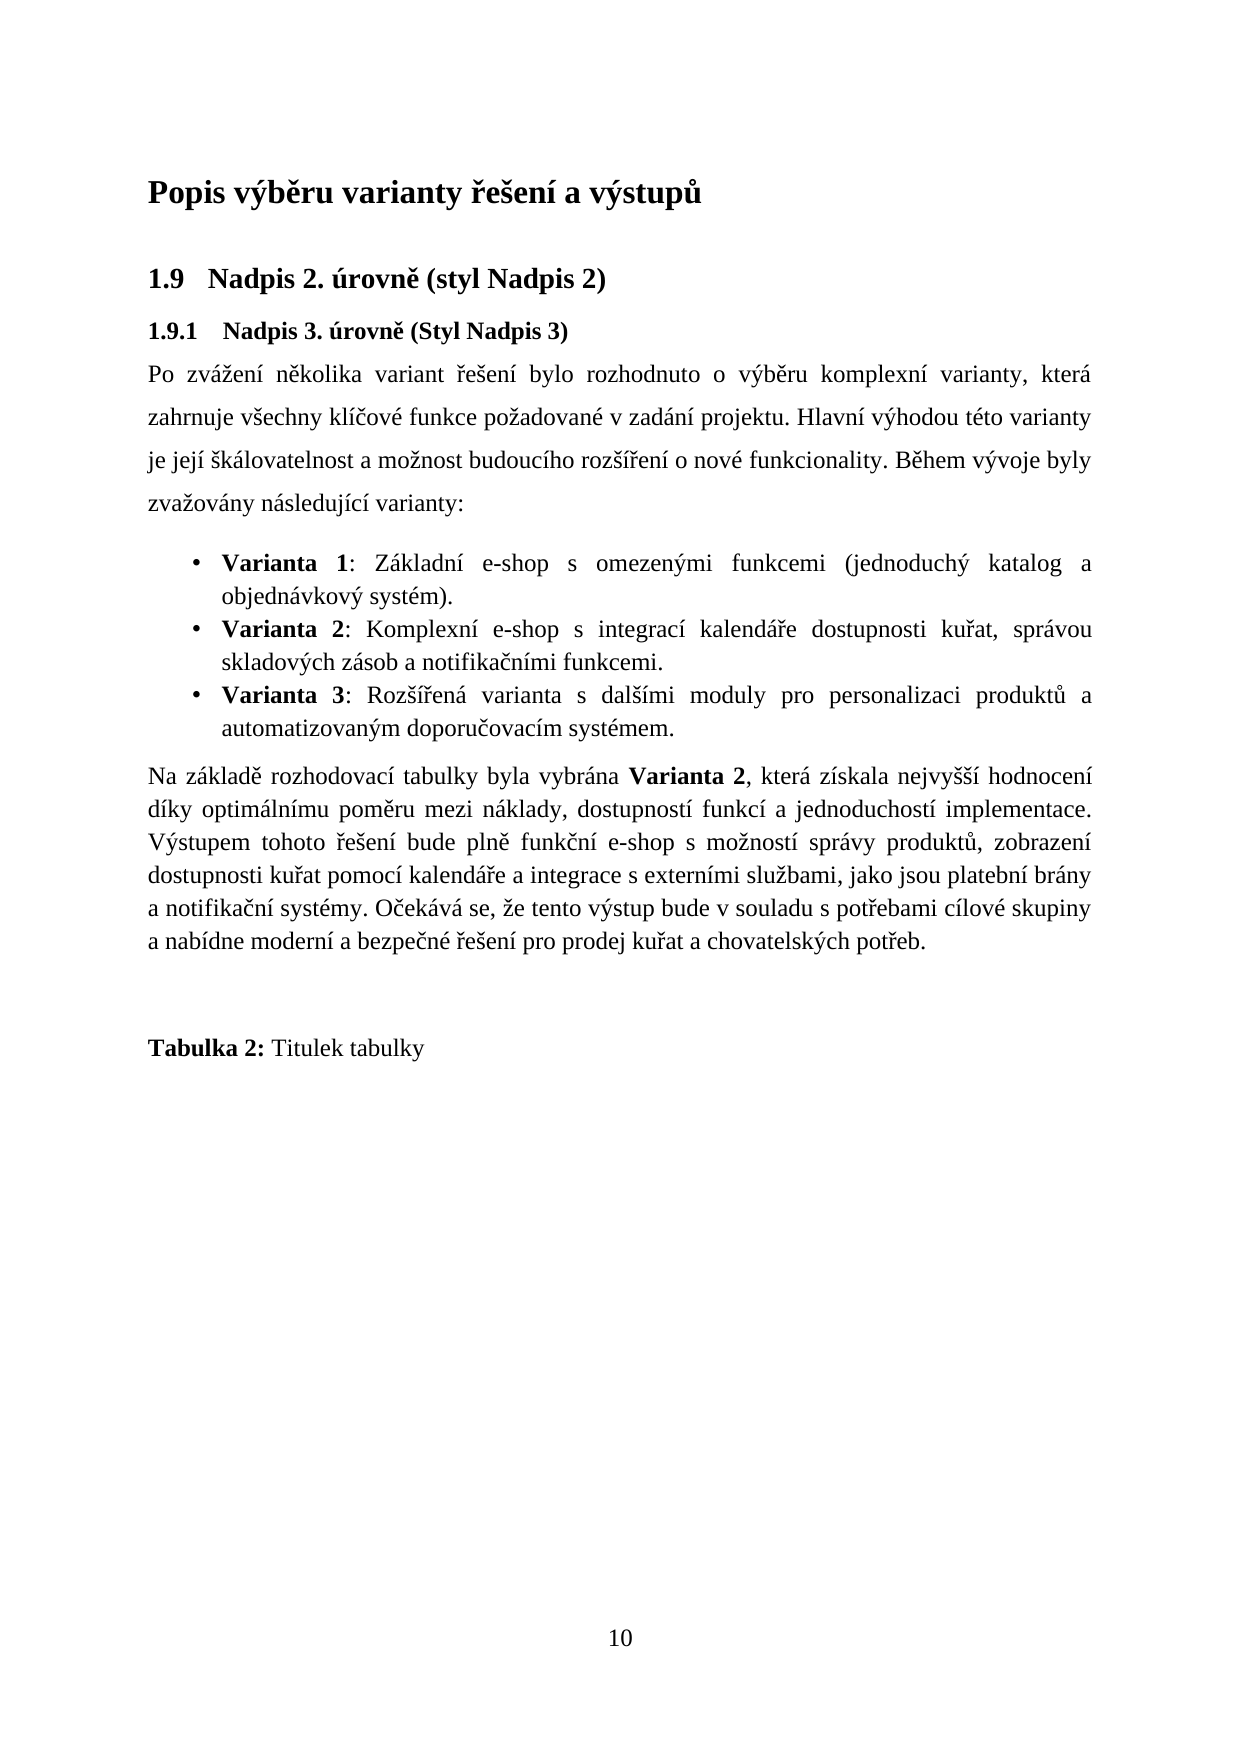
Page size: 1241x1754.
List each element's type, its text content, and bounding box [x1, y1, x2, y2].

list Varianta 3: Rozšířená varianta s dalšími moduly pro personalizaci produktů a automatizovaným doporučovacím systémem. [192, 680, 1093, 742]
list Varianta 2: Komplexní e-shop s integrací kalendáře dostupnosti kuřat, správou skladových zásob a notifikačními funkcemi. [192, 614, 1093, 676]
subtitle Nadpis 3. úrovně (Styl Nadpis 3) [148, 316, 1093, 344]
list Varianta 1: Základní e-shop s omezenými funkcemi (jednoduchý katalog a objednávkový systém). [192, 548, 1093, 610]
subtitle Popis výběru varianty řešení a výstupů [148, 173, 1093, 211]
text Tabulka 2: Titulek tabulky [148, 1033, 1093, 1062]
text Po zvážení několika variant řešení bylo rozhodnuto o výběru komplexní varianty, která zahrnuje všechny klíčové funkce požadované v zadání projektu. Hlavní výhodou této varianty je její škálovatelnost a možnost budoucího rozšíření o nové funkcionality. Během vývoje byly zvažovány následující varianty: [148, 359, 1093, 517]
text Na základě rozhodovací tabulky byla vybrána Varianta 2, která získala nejvyšší hodnocení díky optimálnímu poměru mezi náklady, dostupností funkcí a jednoduchostí implementace. Výstupem tohoto řešení bude plně funkční e-shop s možností správy produktů, zobrazení dostupnosti kuřat pomocí kalendáře a integrace s externími službami, jako jsou platební brány a notifikační systémy. Očekává se, že tento výstup bude v souladu s potřebami cílové skupiny a nabídne moderní a bezpečné řešení pro prodej kuřat a chovatelských potřeb. [148, 761, 1093, 955]
subtitle Nadpis 2. úrovně (styl Nadpis 2) [148, 261, 1093, 295]
